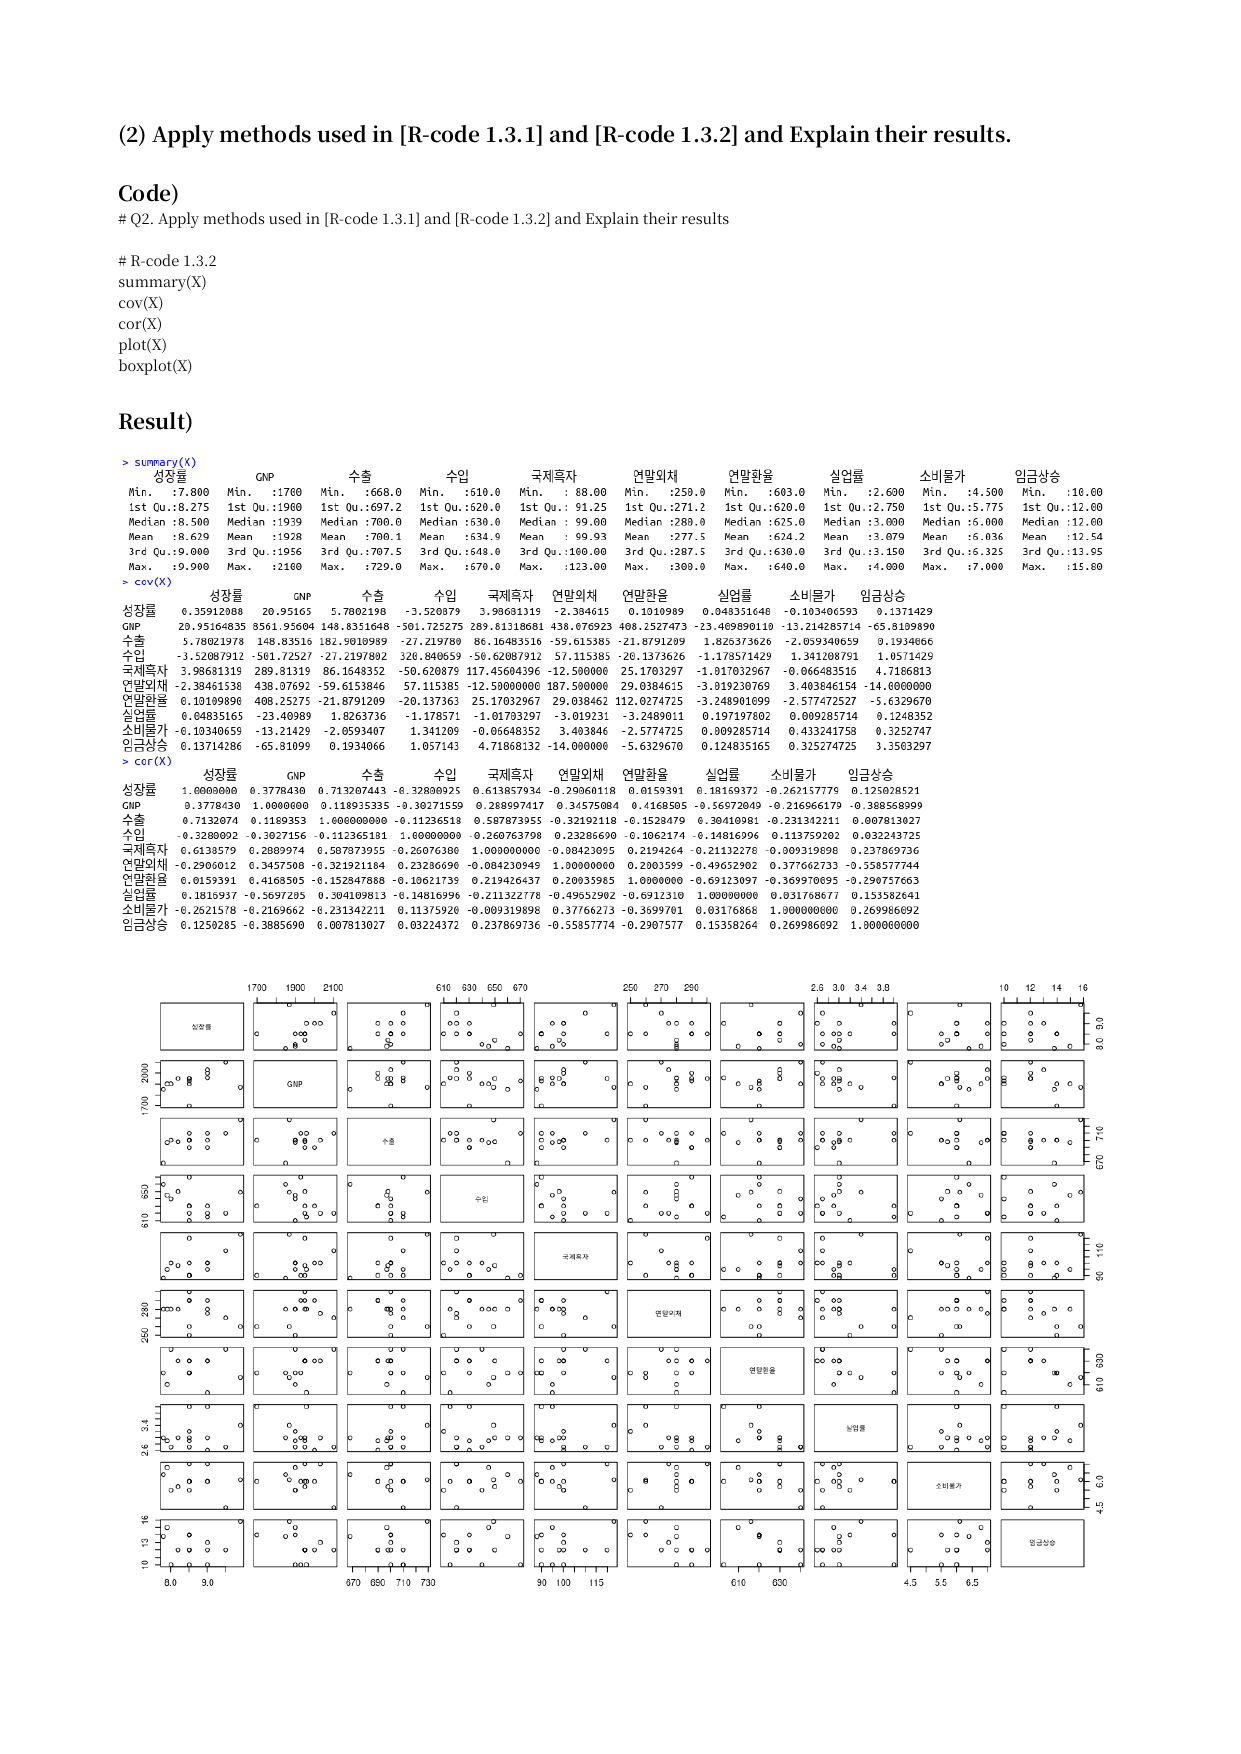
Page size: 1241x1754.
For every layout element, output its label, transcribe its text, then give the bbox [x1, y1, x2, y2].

picture [118, 964, 1123, 1591]
text boxplot(X) [118, 354, 1122, 375]
text plot(X) [118, 333, 1122, 354]
text cor(X) [118, 312, 1122, 333]
text cov(X) [118, 292, 1122, 312]
text Code) [118, 178, 1122, 208]
text (2) Apply methods used in [R-code 1.3.1] and [R-code 1.3.2] and Explain their results. [118, 118, 1122, 148]
picture [118, 456, 1123, 935]
text Result) [118, 405, 1122, 435]
text # R-code 1.3.2 [118, 250, 1122, 271]
text # Q2. Apply methods used in [R-code 1.3.1] and [R-code 1.3.2] and Explain their results [118, 208, 1122, 229]
text summary(X) [118, 271, 1122, 292]
